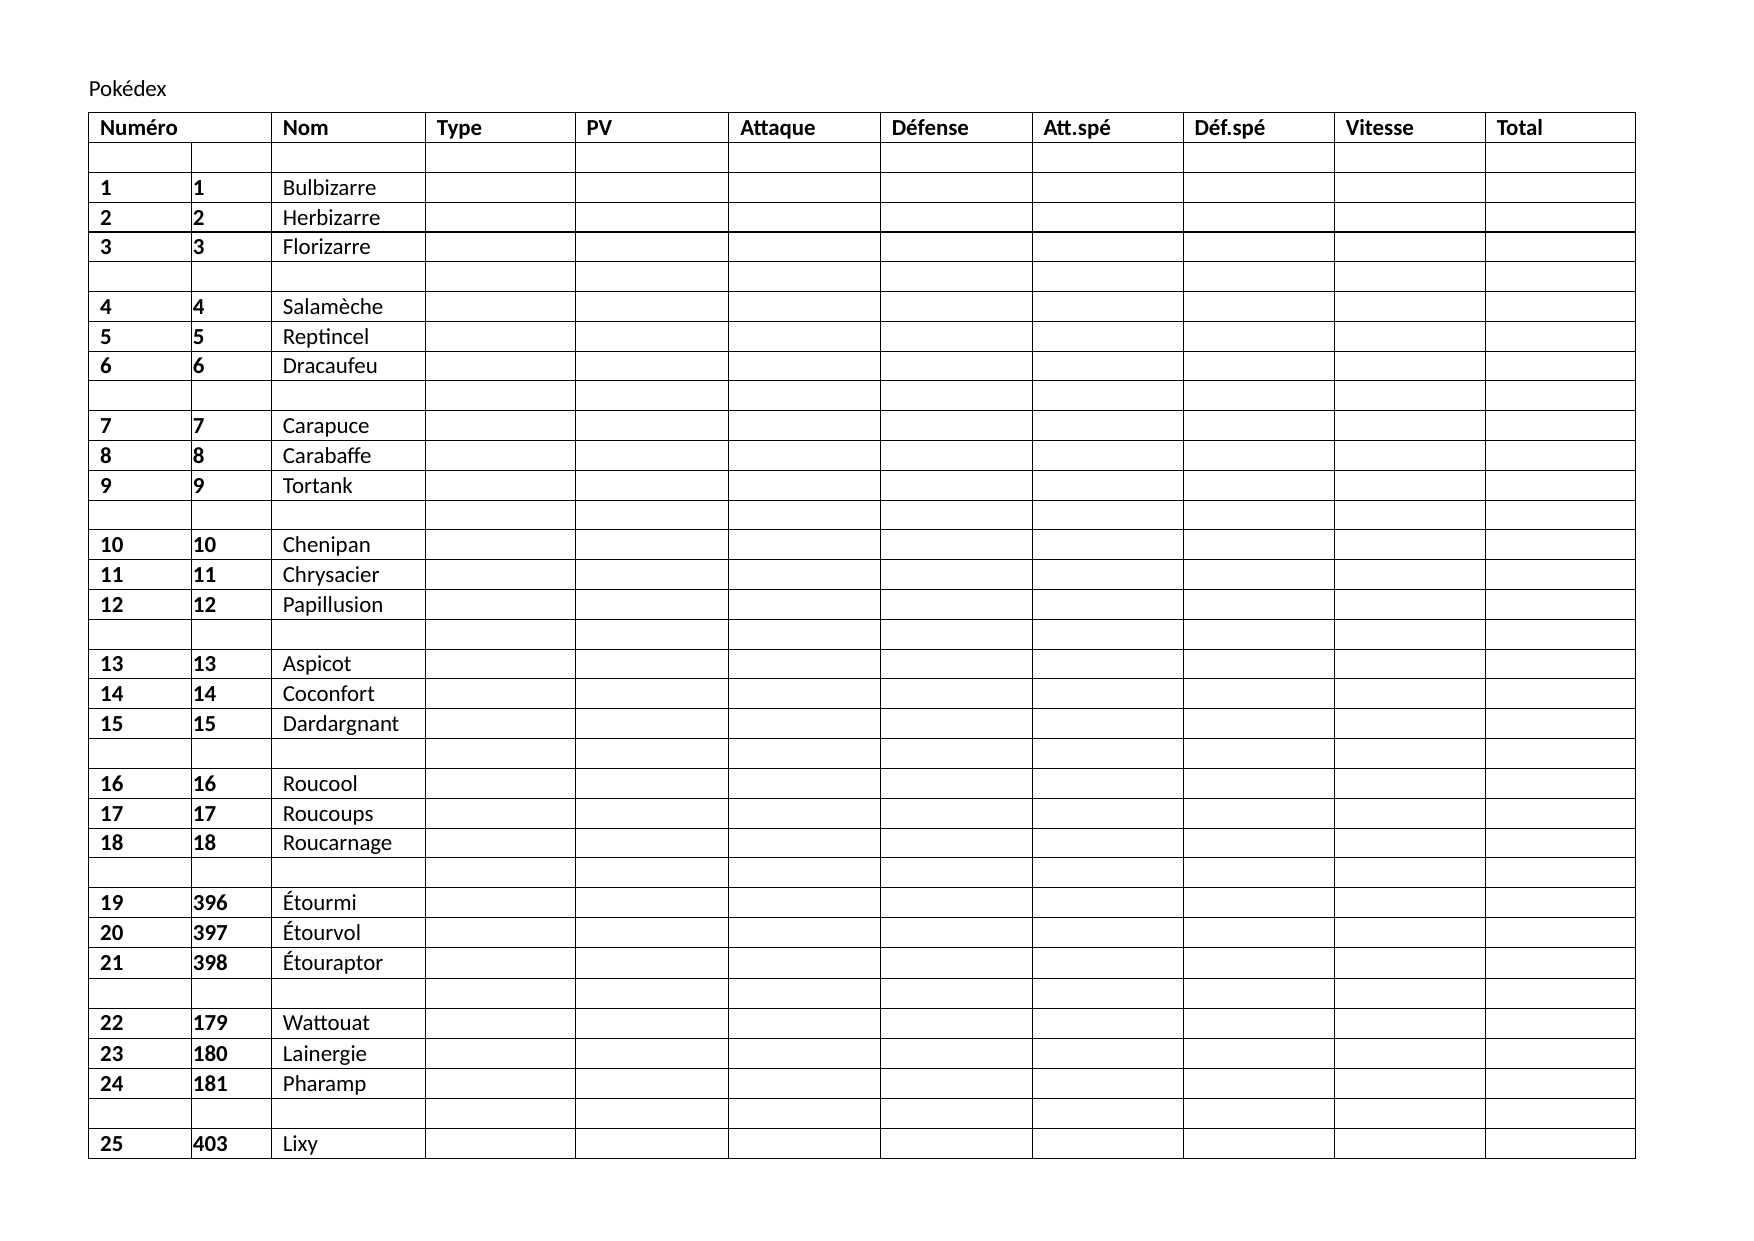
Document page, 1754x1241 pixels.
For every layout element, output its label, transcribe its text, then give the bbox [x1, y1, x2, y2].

table_cell [1033, 888, 1183, 917]
table_cell 3 [89, 233, 191, 261]
table_cell [1335, 233, 1485, 261]
table_cell [426, 292, 575, 321]
table_cell [1033, 679, 1183, 708]
table_cell [1335, 143, 1485, 172]
table_cell [881, 441, 1032, 470]
table_cell [729, 1039, 880, 1068]
table_cell [1486, 501, 1635, 529]
table_cell [729, 888, 880, 917]
table_cell Papillusion [272, 590, 425, 619]
table_cell [1184, 530, 1334, 559]
table_cell [576, 560, 728, 589]
table_cell 24 [89, 1069, 191, 1098]
table_cell [881, 858, 1032, 887]
table_cell [272, 143, 425, 172]
table_cell 18 [192, 829, 271, 857]
table_cell [426, 979, 575, 1007]
table_cell [1486, 620, 1635, 648]
table_cell [1486, 769, 1635, 798]
table_cell [426, 709, 575, 738]
table_cell [1335, 381, 1485, 410]
table_cell [89, 501, 191, 529]
table_cell Herbizarre [272, 203, 425, 231]
table_cell [1486, 381, 1635, 410]
table_cell [426, 203, 575, 231]
table_cell [426, 471, 575, 499]
table_cell [1033, 322, 1183, 351]
table_cell Chenipan [272, 530, 425, 559]
table_cell [1184, 1009, 1334, 1038]
table_cell [1033, 352, 1183, 380]
table_cell 6 [89, 352, 191, 380]
table_cell [576, 292, 728, 321]
table_cell [881, 411, 1032, 440]
table_cell [881, 590, 1032, 619]
table_cell [729, 292, 880, 321]
table_cell [1335, 709, 1485, 738]
table_cell 5 [89, 322, 191, 351]
table_cell [1486, 352, 1635, 380]
table_cell [729, 352, 880, 380]
table_cell [576, 858, 728, 887]
table_cell [1184, 441, 1334, 470]
table_cell [192, 739, 271, 768]
table_cell [272, 381, 425, 410]
table_cell [881, 1099, 1032, 1128]
table_cell Roucool [272, 769, 425, 798]
table_cell [1335, 799, 1485, 827]
table_cell [89, 620, 191, 648]
table_cell [1184, 173, 1334, 202]
table_cell [1033, 560, 1183, 589]
table_cell [1033, 143, 1183, 172]
table_cell [1033, 1039, 1183, 1068]
table_cell [1335, 620, 1485, 648]
table_cell [576, 769, 728, 798]
table_cell 14 [192, 679, 271, 708]
table_cell [881, 381, 1032, 410]
table_cell Roucarnage [272, 829, 425, 857]
table_cell Reptincel [272, 322, 425, 351]
table_cell [1335, 829, 1485, 857]
table_cell [1184, 769, 1334, 798]
table_cell [1486, 829, 1635, 857]
table_cell [729, 530, 880, 559]
table_cell [881, 769, 1032, 798]
table_cell 396 [192, 888, 271, 917]
table_cell [881, 620, 1032, 648]
table_cell [576, 650, 728, 678]
table_cell [272, 501, 425, 529]
table_cell [1335, 203, 1485, 231]
table_cell [1486, 262, 1635, 291]
table_cell [729, 799, 880, 827]
table_cell [272, 858, 425, 887]
table_cell [1184, 1099, 1334, 1128]
table_cell [729, 173, 880, 202]
table_cell [729, 471, 880, 499]
table_cell 17 [89, 799, 191, 827]
table_cell 4 [89, 292, 191, 321]
table_cell 397 [192, 918, 271, 947]
table_cell [1486, 858, 1635, 887]
table_cell [729, 233, 880, 261]
table_cell 15 [89, 709, 191, 738]
table_cell [1033, 1129, 1183, 1158]
table_cell 15 [192, 709, 271, 738]
table_cell [1033, 1069, 1183, 1098]
table_cell 10 [89, 530, 191, 559]
table_cell 403 [192, 1129, 271, 1158]
table_cell [192, 501, 271, 529]
table_cell [1486, 709, 1635, 738]
table_cell 398 [192, 948, 271, 977]
table_cell [1335, 979, 1485, 1007]
table_cell [426, 501, 575, 529]
table_cell [426, 1009, 575, 1038]
table_cell [1184, 143, 1334, 172]
table_cell Tortank [272, 471, 425, 499]
table_cell [729, 1099, 880, 1128]
table_cell [1486, 471, 1635, 499]
table_cell [576, 1129, 728, 1158]
table_cell [426, 411, 575, 440]
table_cell [1335, 918, 1485, 947]
table_cell 13 [89, 650, 191, 678]
table_cell [881, 262, 1032, 291]
table_cell [576, 888, 728, 917]
table_cell [576, 381, 728, 410]
table_header Attaque [729, 113, 880, 142]
table_cell [729, 590, 880, 619]
table_cell [426, 679, 575, 708]
table_cell [1033, 501, 1183, 529]
table_cell [881, 292, 1032, 321]
table_cell [192, 143, 271, 172]
table_cell [1033, 739, 1183, 768]
table_cell Chrysacier [272, 560, 425, 589]
table_cell [1184, 979, 1334, 1007]
table_cell 179 [192, 1009, 271, 1038]
table_cell 3 [192, 233, 271, 261]
table_cell 21 [89, 948, 191, 977]
table_cell [426, 620, 575, 648]
table_cell [729, 560, 880, 589]
table_cell [426, 1129, 575, 1158]
table_header Numéro [89, 113, 271, 142]
table_cell [1033, 858, 1183, 887]
table_cell [576, 590, 728, 619]
table_cell [729, 262, 880, 291]
table_cell [881, 233, 1032, 261]
table_cell [1486, 233, 1635, 261]
table_cell [1335, 679, 1485, 708]
table_cell [426, 233, 575, 261]
table_cell 23 [89, 1039, 191, 1068]
table_cell [1184, 679, 1334, 708]
table_cell [192, 262, 271, 291]
table_cell 180 [192, 1039, 271, 1068]
table_cell [1335, 858, 1485, 887]
table_cell 9 [89, 471, 191, 499]
table_cell [89, 143, 191, 172]
table_cell Bulbizarre [272, 173, 425, 202]
table_cell Lixy [272, 1129, 425, 1158]
table_cell [1184, 709, 1334, 738]
table_header Déf.spé [1184, 113, 1334, 142]
table_cell [426, 441, 575, 470]
table_cell [1033, 530, 1183, 559]
table_cell [881, 679, 1032, 708]
table_cell [576, 530, 728, 559]
table_cell [576, 501, 728, 529]
table_cell [426, 322, 575, 351]
table_cell [272, 739, 425, 768]
table_cell [1335, 1099, 1485, 1128]
table_cell [576, 173, 728, 202]
table_cell Lainergie [272, 1039, 425, 1068]
table_cell Florizarre [272, 233, 425, 261]
table_header Type [426, 113, 575, 142]
table_cell [576, 829, 728, 857]
table_cell [881, 471, 1032, 499]
table_cell [1486, 888, 1635, 917]
table_cell [1184, 352, 1334, 380]
table_cell Wattouat [272, 1009, 425, 1038]
table_cell [1184, 918, 1334, 947]
table_cell [426, 1099, 575, 1128]
table_cell [1033, 918, 1183, 947]
table_cell [1335, 411, 1485, 440]
table_cell [881, 650, 1032, 678]
table_cell [1486, 1099, 1635, 1128]
table_header PV [576, 113, 728, 142]
table_cell [1486, 173, 1635, 202]
table_cell [1184, 292, 1334, 321]
table_cell [881, 173, 1032, 202]
table_cell Salamèche [272, 292, 425, 321]
table_cell [881, 352, 1032, 380]
table_cell [1335, 650, 1485, 678]
table_cell [1486, 918, 1635, 947]
table_cell [1033, 948, 1183, 977]
table_cell [1335, 948, 1485, 977]
table_cell [1184, 650, 1334, 678]
table_cell [729, 322, 880, 351]
table_cell [729, 203, 880, 231]
table_cell [576, 799, 728, 827]
table_cell [576, 948, 728, 977]
table_cell [576, 262, 728, 291]
table_cell Pharamp [272, 1069, 425, 1098]
table_cell 11 [192, 560, 271, 589]
table_cell [1184, 262, 1334, 291]
table_cell 20 [89, 918, 191, 947]
table_cell [192, 620, 271, 648]
table_cell [426, 143, 575, 172]
table_cell [426, 352, 575, 380]
table_cell [426, 829, 575, 857]
table_cell [1184, 590, 1334, 619]
table_header Total [1486, 113, 1635, 142]
table_cell [576, 979, 728, 1007]
table_cell [426, 262, 575, 291]
table_cell [1486, 590, 1635, 619]
table_cell 2 [192, 203, 271, 231]
table_cell [1184, 203, 1334, 231]
table_cell [192, 381, 271, 410]
table_cell [1335, 590, 1485, 619]
table_cell [1335, 322, 1485, 351]
table_cell 1 [89, 173, 191, 202]
table_cell 11 [89, 560, 191, 589]
table_cell [1184, 381, 1334, 410]
table_cell [1335, 352, 1485, 380]
table_cell [1033, 620, 1183, 648]
table_cell Étourvol [272, 918, 425, 947]
table_cell [1335, 530, 1485, 559]
table_cell [729, 739, 880, 768]
table_cell [1486, 411, 1635, 440]
table_cell [1486, 979, 1635, 1007]
table_cell [1486, 441, 1635, 470]
table_cell 8 [89, 441, 191, 470]
table_cell 9 [192, 471, 271, 499]
table_cell [1184, 411, 1334, 440]
table_cell [1033, 1009, 1183, 1038]
table_cell [1033, 441, 1183, 470]
table_cell [426, 799, 575, 827]
table_cell [729, 1129, 880, 1158]
table_cell [1335, 1069, 1485, 1098]
table_cell [1184, 829, 1334, 857]
table_cell [576, 203, 728, 231]
table_cell [576, 739, 728, 768]
table_cell [192, 979, 271, 1007]
table_cell [426, 530, 575, 559]
table_cell [729, 143, 880, 172]
table_cell [729, 411, 880, 440]
table_cell [1486, 203, 1635, 231]
table_cell [1486, 1009, 1635, 1038]
table_cell [1486, 1069, 1635, 1098]
table_cell Dracaufeu [272, 352, 425, 380]
table_cell [1033, 233, 1183, 261]
table_cell 5 [192, 322, 271, 351]
table_cell 25 [89, 1129, 191, 1158]
table_cell [1184, 620, 1334, 648]
table_cell [1033, 979, 1183, 1007]
table_cell [881, 1009, 1032, 1038]
table_cell [1335, 1039, 1485, 1068]
table_cell [1486, 799, 1635, 827]
table_cell [1184, 233, 1334, 261]
table_cell [576, 411, 728, 440]
table_cell [1033, 381, 1183, 410]
table_header Défense [881, 113, 1032, 142]
table_cell [576, 352, 728, 380]
table_cell [1335, 769, 1485, 798]
table_cell [881, 501, 1032, 529]
table_cell [729, 979, 880, 1007]
table_cell [881, 143, 1032, 172]
table_cell [1486, 1129, 1635, 1158]
table_cell 17 [192, 799, 271, 827]
table_cell [1335, 1129, 1485, 1158]
table_cell [1033, 292, 1183, 321]
table_cell [1033, 203, 1183, 231]
table_cell [1033, 411, 1183, 440]
table_cell [426, 173, 575, 202]
table_cell [881, 739, 1032, 768]
table_cell [1486, 948, 1635, 977]
table_cell [1033, 471, 1183, 499]
table_cell 8 [192, 441, 271, 470]
table_cell [881, 1039, 1032, 1068]
table_header Att.spé [1033, 113, 1183, 142]
table_cell [1335, 1009, 1485, 1038]
table_cell [576, 620, 728, 648]
table_cell 7 [89, 411, 191, 440]
table_cell 12 [192, 590, 271, 619]
table_cell Aspicot [272, 650, 425, 678]
table_cell [729, 650, 880, 678]
table_cell [272, 262, 425, 291]
table_cell [1184, 1069, 1334, 1098]
table_cell [192, 1099, 271, 1128]
table_cell [1335, 888, 1485, 917]
table_cell [1184, 322, 1334, 351]
table_cell [1486, 560, 1635, 589]
table_cell [576, 709, 728, 738]
table_cell Étourmi [272, 888, 425, 917]
table_cell 16 [89, 769, 191, 798]
table_cell [576, 679, 728, 708]
table_cell [1033, 262, 1183, 291]
table_cell [1486, 143, 1635, 172]
table_cell 16 [192, 769, 271, 798]
table_cell Carabaffe [272, 441, 425, 470]
table_cell [1335, 173, 1485, 202]
table_cell [576, 471, 728, 499]
table_cell [576, 1069, 728, 1098]
table_cell 4 [192, 292, 271, 321]
table_header Vitesse [1335, 113, 1485, 142]
table_cell [89, 979, 191, 1007]
table_cell [426, 918, 575, 947]
table_cell [881, 322, 1032, 351]
table_cell 1 [192, 173, 271, 202]
table_cell [1033, 769, 1183, 798]
table_cell 19 [89, 888, 191, 917]
table_cell [576, 1009, 728, 1038]
table_cell Carapuce [272, 411, 425, 440]
table_cell [192, 858, 271, 887]
table_cell [426, 1069, 575, 1098]
table_cell [1033, 1099, 1183, 1128]
table_cell [729, 829, 880, 857]
table_cell [881, 709, 1032, 738]
table_cell [426, 888, 575, 917]
table_cell 6 [192, 352, 271, 380]
table_cell 2 [89, 203, 191, 231]
table_cell [1184, 1039, 1334, 1068]
table_cell [1486, 1039, 1635, 1068]
table_cell [729, 1069, 880, 1098]
table_cell 181 [192, 1069, 271, 1098]
table_cell [426, 590, 575, 619]
table_cell [881, 918, 1032, 947]
table_cell [1184, 560, 1334, 589]
table_cell 7 [192, 411, 271, 440]
table_cell [89, 381, 191, 410]
table_cell [1184, 858, 1334, 887]
table_cell [729, 441, 880, 470]
table_cell [89, 1099, 191, 1128]
table_cell [1335, 471, 1485, 499]
table_cell [1486, 739, 1635, 768]
table_cell [89, 262, 191, 291]
table_cell [1335, 292, 1485, 321]
table_cell [89, 739, 191, 768]
table_cell [1486, 530, 1635, 559]
table_cell [881, 799, 1032, 827]
table_cell [426, 858, 575, 887]
table_cell [729, 501, 880, 529]
table_cell [1184, 888, 1334, 917]
table_cell [1033, 650, 1183, 678]
table_cell [729, 620, 880, 648]
table_cell [1184, 501, 1334, 529]
table_cell [1184, 471, 1334, 499]
table_cell [272, 1099, 425, 1128]
table_cell [1033, 173, 1183, 202]
table_cell [729, 679, 880, 708]
table_cell [576, 918, 728, 947]
table_cell [729, 381, 880, 410]
table_cell [272, 620, 425, 648]
table_cell [1033, 829, 1183, 857]
table_cell [576, 233, 728, 261]
table_cell [881, 888, 1032, 917]
table_cell [729, 769, 880, 798]
table_cell [729, 918, 880, 947]
table_cell Coconfort [272, 679, 425, 708]
table_cell [272, 979, 425, 1007]
table_cell [1033, 799, 1183, 827]
table_cell [426, 948, 575, 977]
table_cell [881, 979, 1032, 1007]
table_cell [1335, 262, 1485, 291]
table_cell [1184, 799, 1334, 827]
table_cell [576, 143, 728, 172]
table_cell [89, 858, 191, 887]
table_cell [576, 441, 728, 470]
table_cell [881, 1129, 1032, 1158]
table_header Nom [272, 113, 425, 142]
table_cell Dardargnant [272, 709, 425, 738]
table_cell [1184, 1129, 1334, 1158]
table_cell [576, 1099, 728, 1128]
table_cell [576, 1039, 728, 1068]
table_cell [1486, 679, 1635, 708]
table_cell [881, 530, 1032, 559]
table_cell [426, 650, 575, 678]
table_cell [1335, 501, 1485, 529]
table_cell [1033, 590, 1183, 619]
table_cell [881, 829, 1032, 857]
table_cell [729, 858, 880, 887]
table_cell [1486, 292, 1635, 321]
table_cell [426, 560, 575, 589]
table_cell 18 [89, 829, 191, 857]
table_cell [426, 381, 575, 410]
table_cell [729, 1009, 880, 1038]
table_cell [1184, 948, 1334, 977]
table_cell [881, 203, 1032, 231]
table_cell [881, 560, 1032, 589]
table_cell [1335, 739, 1485, 768]
table_cell 14 [89, 679, 191, 708]
table_cell [426, 739, 575, 768]
table_cell [881, 948, 1032, 977]
table_cell [426, 769, 575, 798]
table_cell [1335, 441, 1485, 470]
table_cell [729, 709, 880, 738]
table_cell [1335, 560, 1485, 589]
table_cell [1184, 739, 1334, 768]
table_cell Roucoups [272, 799, 425, 827]
table_cell [1486, 322, 1635, 351]
table_cell [1033, 709, 1183, 738]
table_cell [426, 1039, 575, 1068]
table_cell [1486, 650, 1635, 678]
table_cell [729, 948, 880, 977]
table_cell 12 [89, 590, 191, 619]
table_cell 13 [192, 650, 271, 678]
table_cell [576, 322, 728, 351]
table_cell 22 [89, 1009, 191, 1038]
table_cell 10 [192, 530, 271, 559]
table_cell [881, 1069, 1032, 1098]
table_cell Étouraptor [272, 948, 425, 977]
